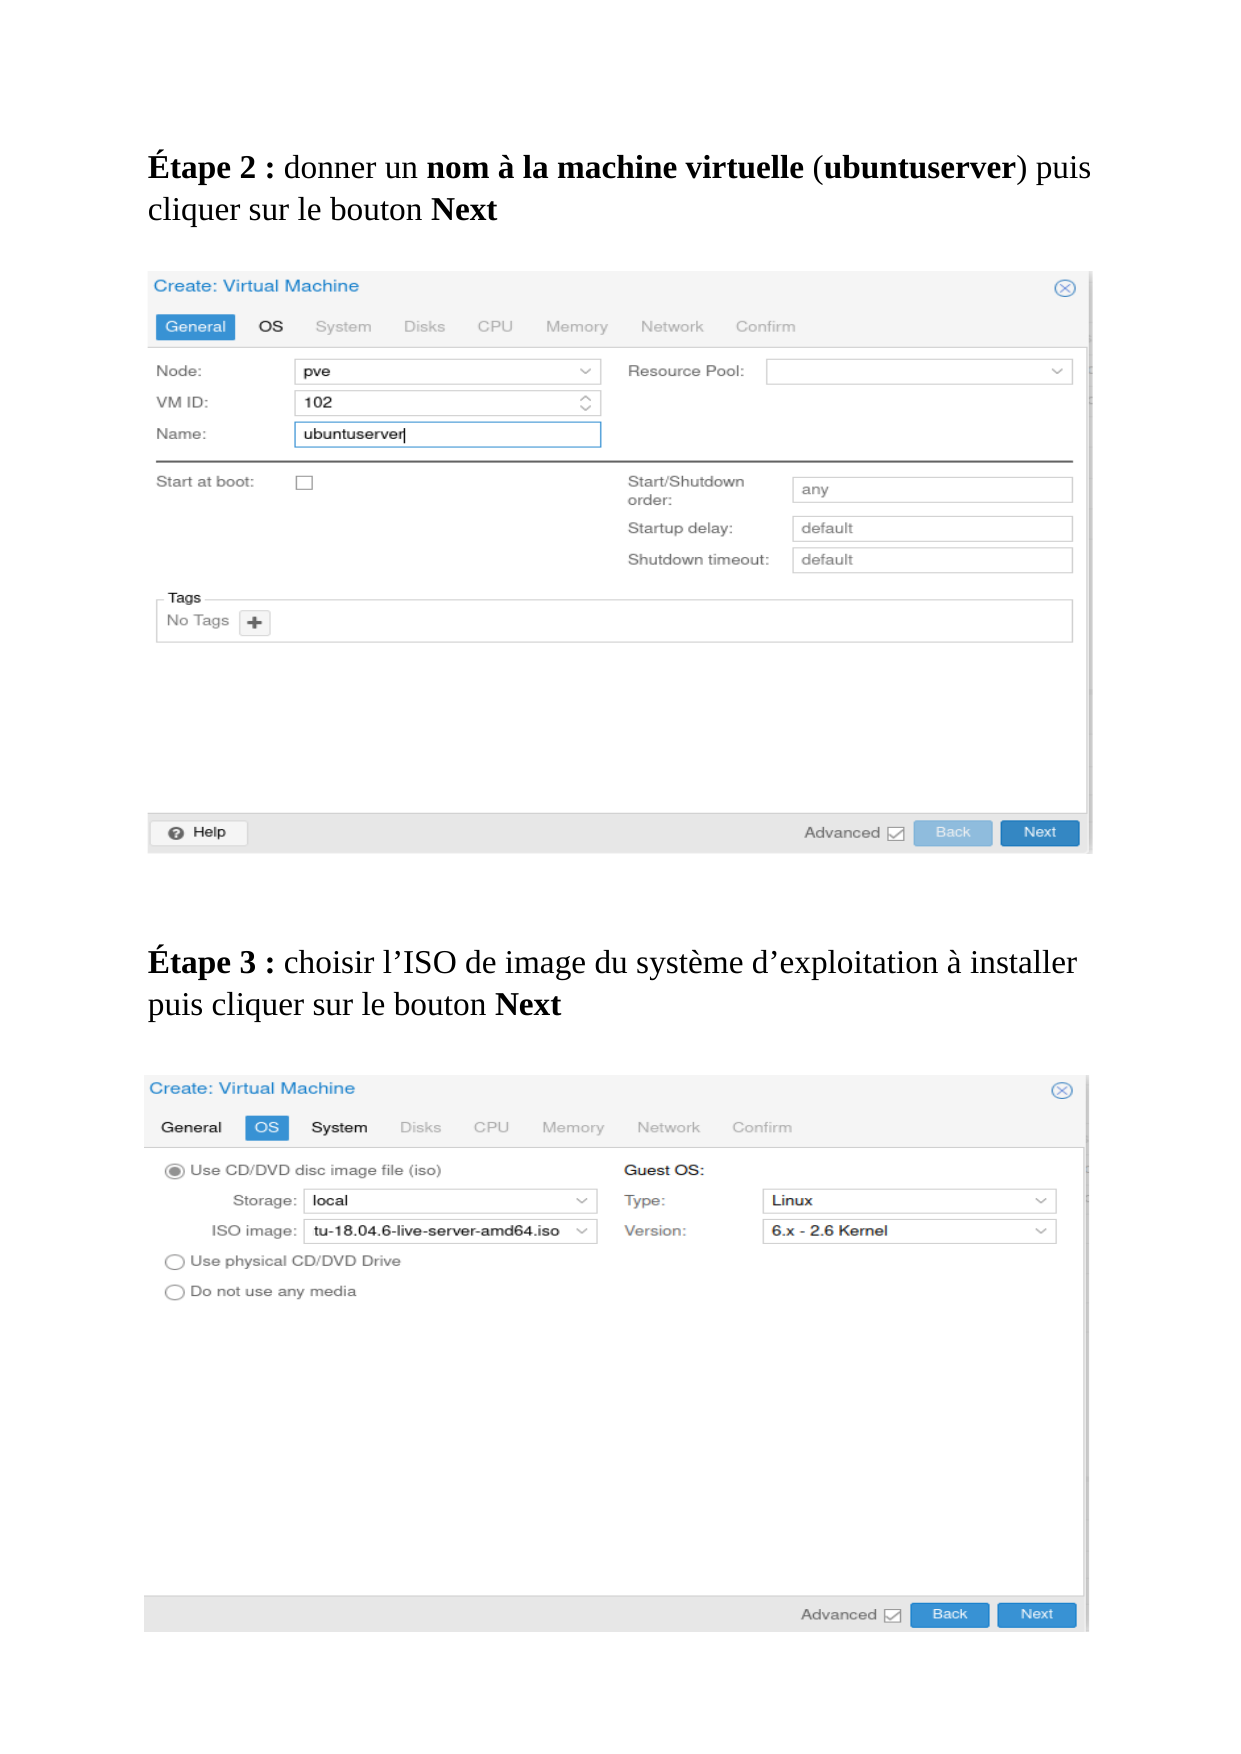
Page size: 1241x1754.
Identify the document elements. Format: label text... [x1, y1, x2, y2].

picture [147, 271, 1093, 854]
picture [144, 1075, 1090, 1632]
text Étape 3 : choisir l’ISO de image du système d’exploitation à installer puis cliquer sur le bouton Next [148, 943, 1093, 1022]
text Étape 2 : donner un nom à la machine virtuelle (ubuntuserver) puis cliquer sur le bouton Next [148, 148, 1093, 227]
